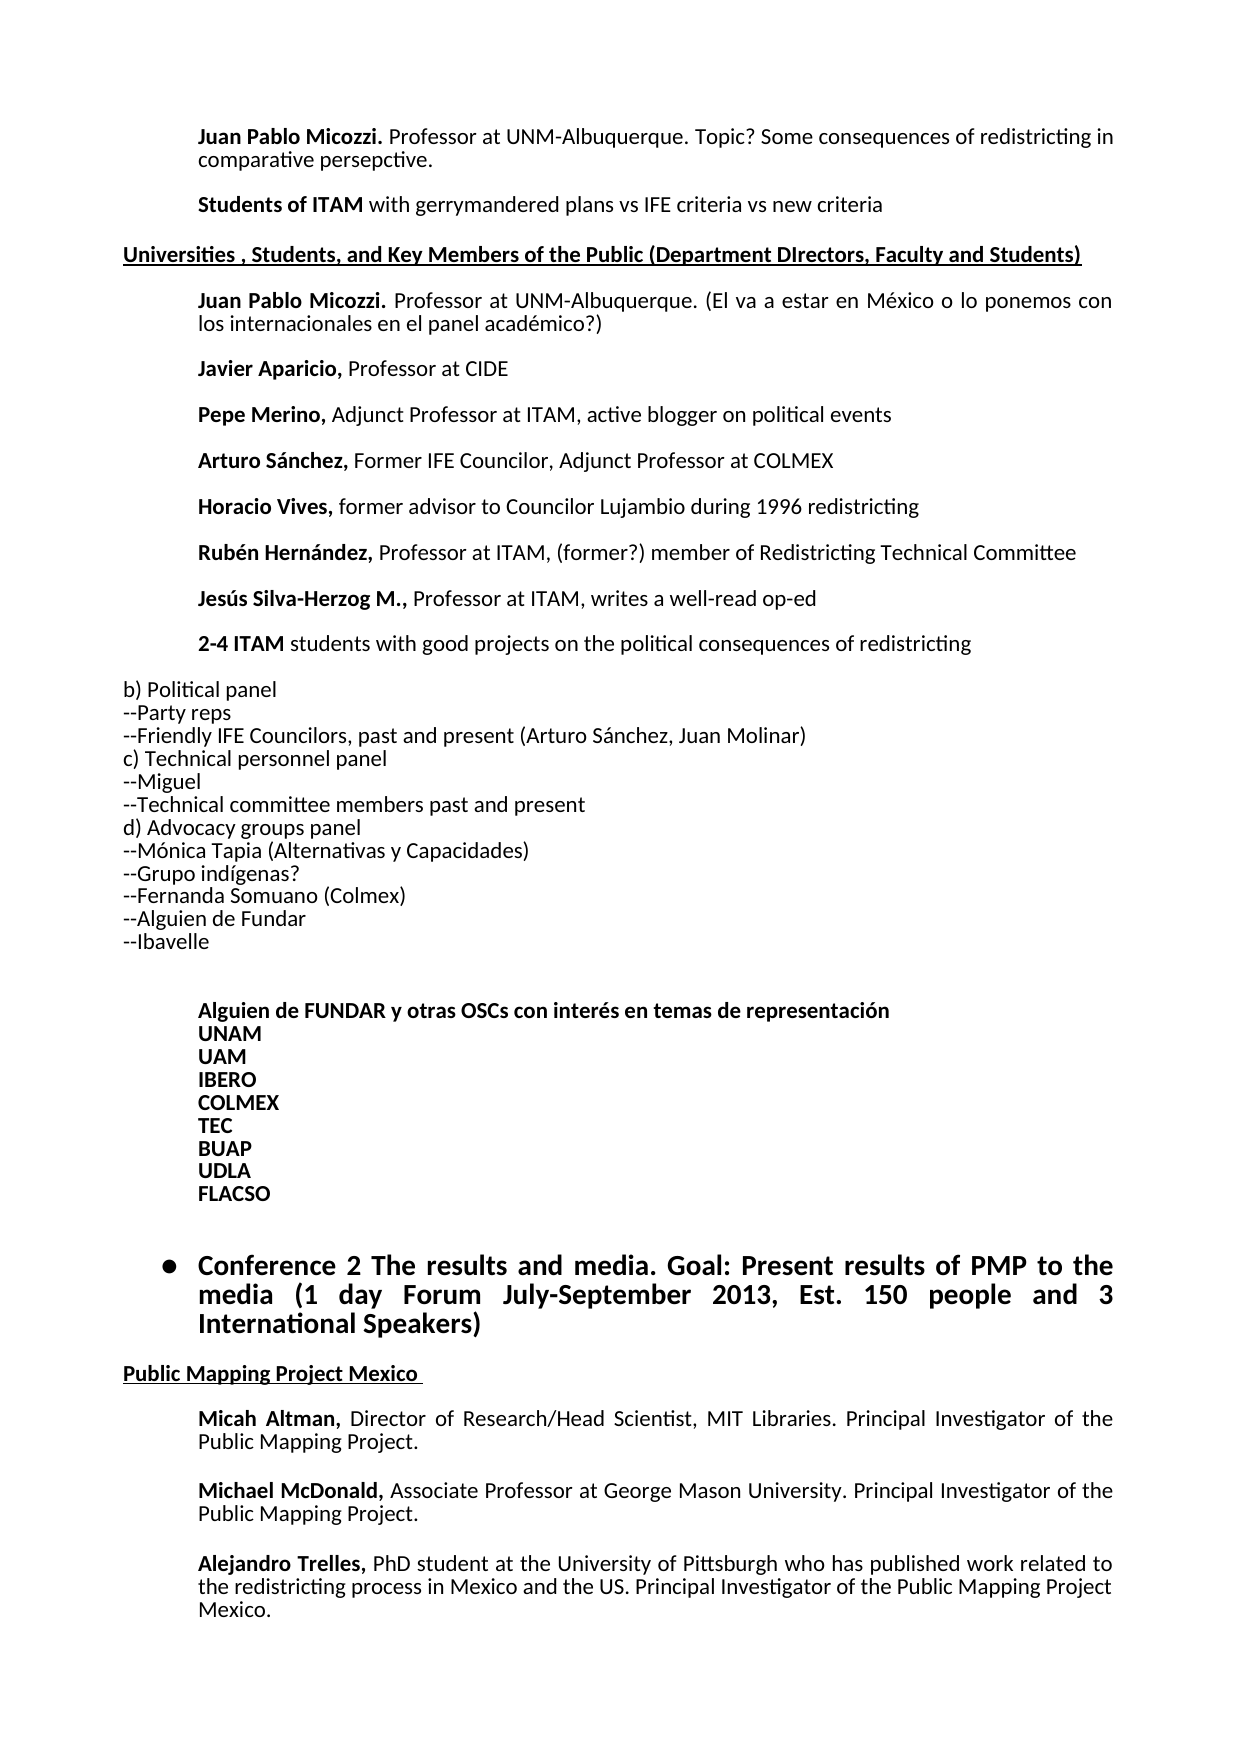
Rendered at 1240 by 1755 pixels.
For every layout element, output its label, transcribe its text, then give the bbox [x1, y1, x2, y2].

text Rubén Hernández, Professor at ITAM, (former?) member of Redistricting Technical Committee [123, 543, 1114, 566]
text UAM [123, 1047, 1114, 1070]
text COLMEX [123, 1093, 1114, 1116]
text Micah Altman, Director of Research/Head Scientist, MIT Libraries. Principal Investigator of the Public Mapping Project. [198, 1409, 1114, 1455]
text --Miguel [123, 772, 1114, 795]
text --Ibavelle [123, 932, 1114, 955]
text TEC [123, 1116, 1114, 1139]
text c) Technical personnel panel [123, 749, 1114, 772]
text --Friendly IFE Councilors, past and present (Arturo Sánchez, Juan Molinar) [123, 726, 1114, 749]
text --Technical committee members past and present [123, 795, 1114, 818]
text UNAM [123, 1024, 1114, 1047]
text d) Advocacy groups panel [123, 818, 1114, 841]
text Juan Pablo Micozzi. Professor at UNM-Albuquerque. (El va a estar en México o lo ponemos con los internacionales en el panel académico?) [198, 291, 1114, 337]
text Juan Pablo Micozzi. Professor at UNM-Albuquerque. Topic? Some consequences of redistricting in comparative persepctive. [198, 127, 1114, 173]
text Public Mapping Project Mexico [123, 1364, 1114, 1387]
text Javier Aparicio, Professor at CIDE [198, 359, 1114, 382]
text UDLA [123, 1162, 1114, 1184]
text FLACSO [123, 1184, 1114, 1207]
text Students of ITAM with gerrymandered plans vs IFE criteria vs new criteria [198, 196, 1114, 219]
text Alejandro Trelles, PhD student at the University of Pittsburgh who has published work related to the redistricting process in Mexico and the US. Principal Investigator of the Public Mapping Project Mexico. [198, 1554, 1114, 1623]
text Horacio Vives, former advisor to Councilor Lujambio during 1996 redistricting [123, 497, 1114, 520]
text BUAP [123, 1139, 1114, 1162]
text --Grupo indígenas? [123, 864, 1114, 887]
text Alguien de FUNDAR y otras OSCs con interés en temas de representación [123, 1001, 1114, 1024]
text IBERO [123, 1070, 1114, 1093]
text Universities , Students, and Key Members of the Public (Department DIrectors, Faculty and Students) [123, 245, 1114, 268]
text --Mónica Tapia (Alternativas y Capacidades) [123, 841, 1114, 864]
text 2-4 ITAM students with good projects on the political consequences of redistricting [123, 634, 1114, 657]
text --Alguien de Fundar [123, 909, 1114, 932]
text Pepe Merino, Adjunct Professor at ITAM, active blogger on political events [123, 405, 1114, 428]
text Michael McDonald, Associate Professor at George Mason University. Principal Investigator of the Public Mapping Project. [198, 1482, 1114, 1528]
text --Party reps [123, 703, 1114, 726]
list Conference 2 The results and media. Goal: Present results of PMP to the media (1 day Forum July-September 2013, Est. 150 people and 3 International Speakers) [160, 1253, 1114, 1341]
text --Fernanda Somuano (Colmex) [123, 887, 1114, 909]
text b) Political panel [123, 680, 1114, 703]
text Jesús Silva-Herzog M., Professor at ITAM, writes a well-read op-ed [123, 589, 1114, 612]
text Arturo Sánchez, Former IFE Councilor, Adjunct Professor at COLMEX [123, 451, 1114, 474]
